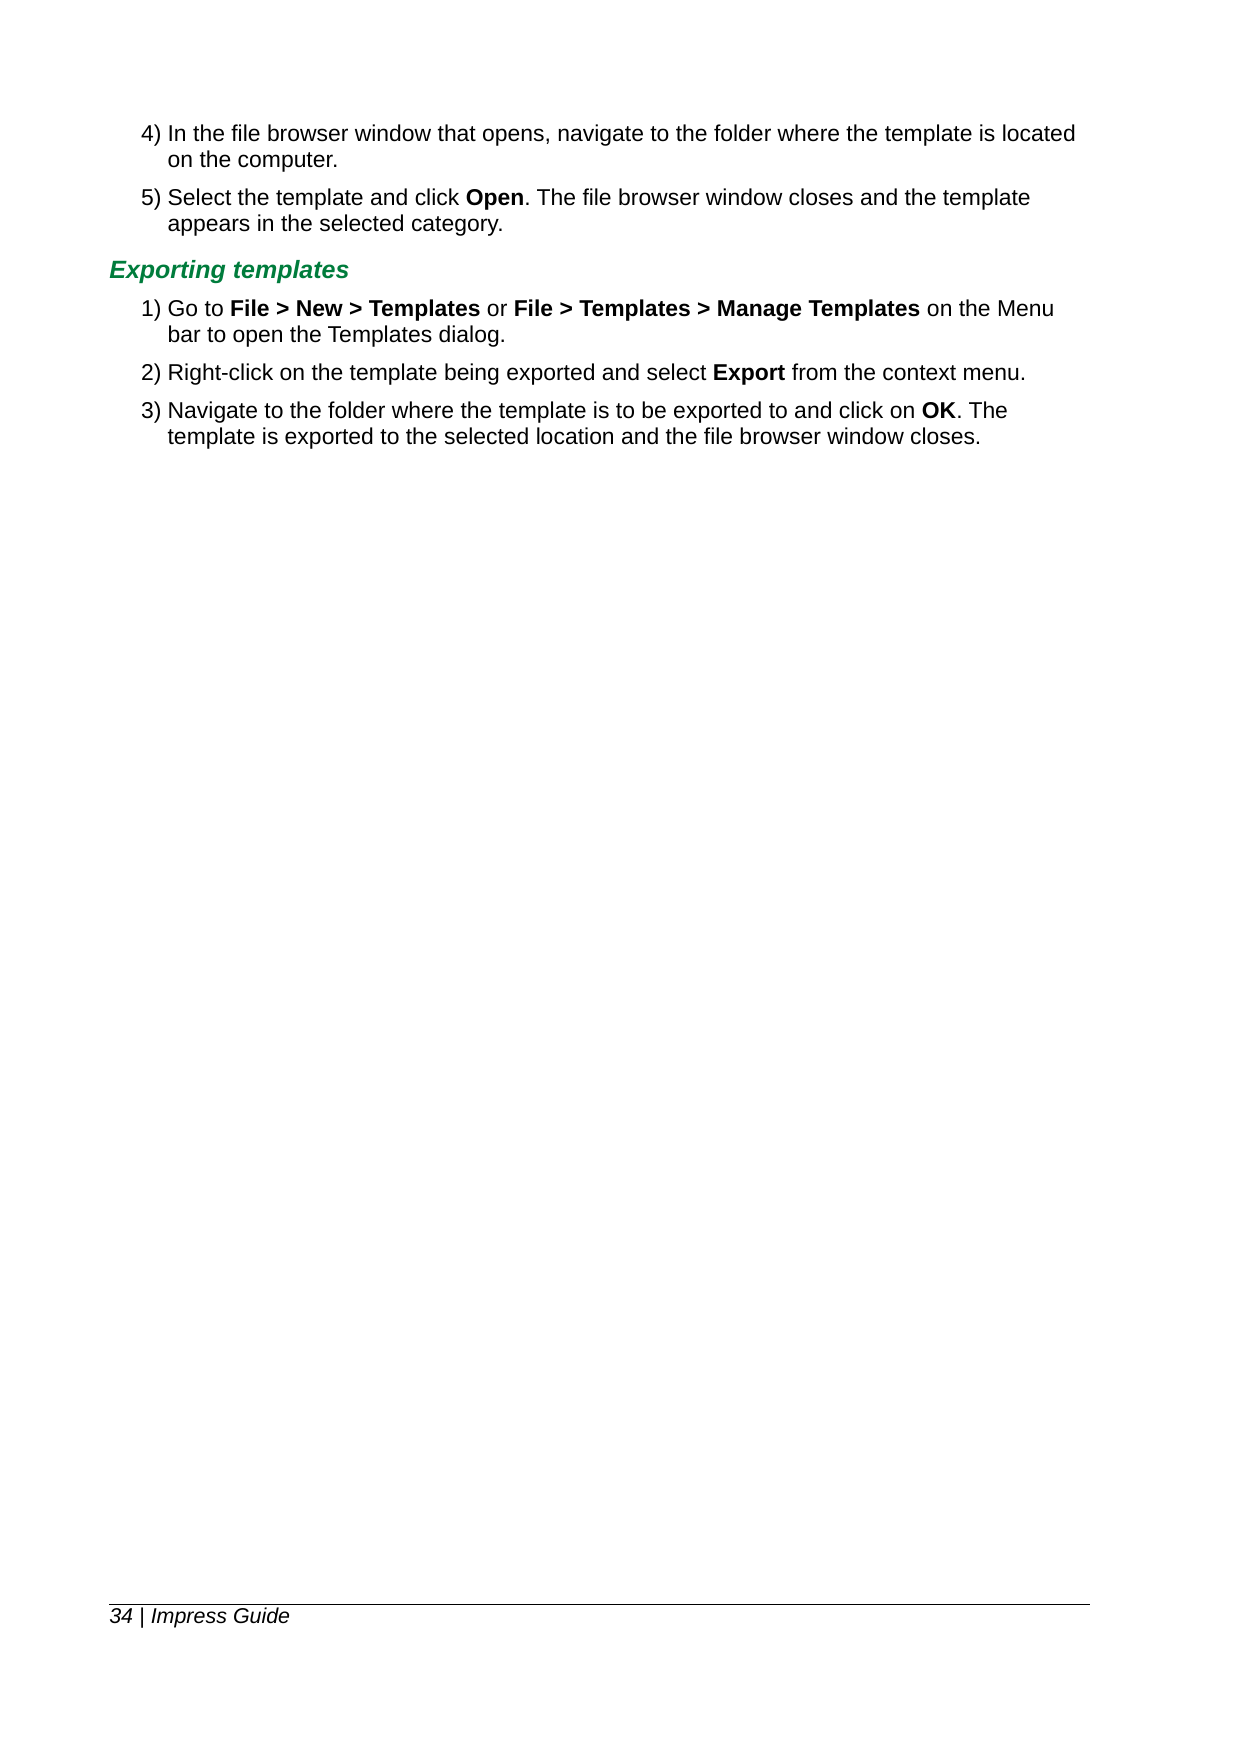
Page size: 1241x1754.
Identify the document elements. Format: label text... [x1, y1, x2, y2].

list Go to File > New > Templates or File > Templates > Manage Templates on the Menu bar to open the Templates dialog. [153, 296, 1090, 347]
list In the file browser window that opens, navigate to the folder where the template is located on the computer. [153, 121, 1090, 172]
list Right-click on the template being exported and select Export from the context menu. [153, 359, 1090, 385]
list Select the template and click Open. The file browser window closes and the template appears in the selected category. [153, 185, 1090, 236]
list Navigate to the folder where the template is to be exported to and click on OK. The template is exported to the selected location and the file browser window closes. [153, 398, 1090, 449]
subtitle Exporting templates [109, 256, 1090, 283]
